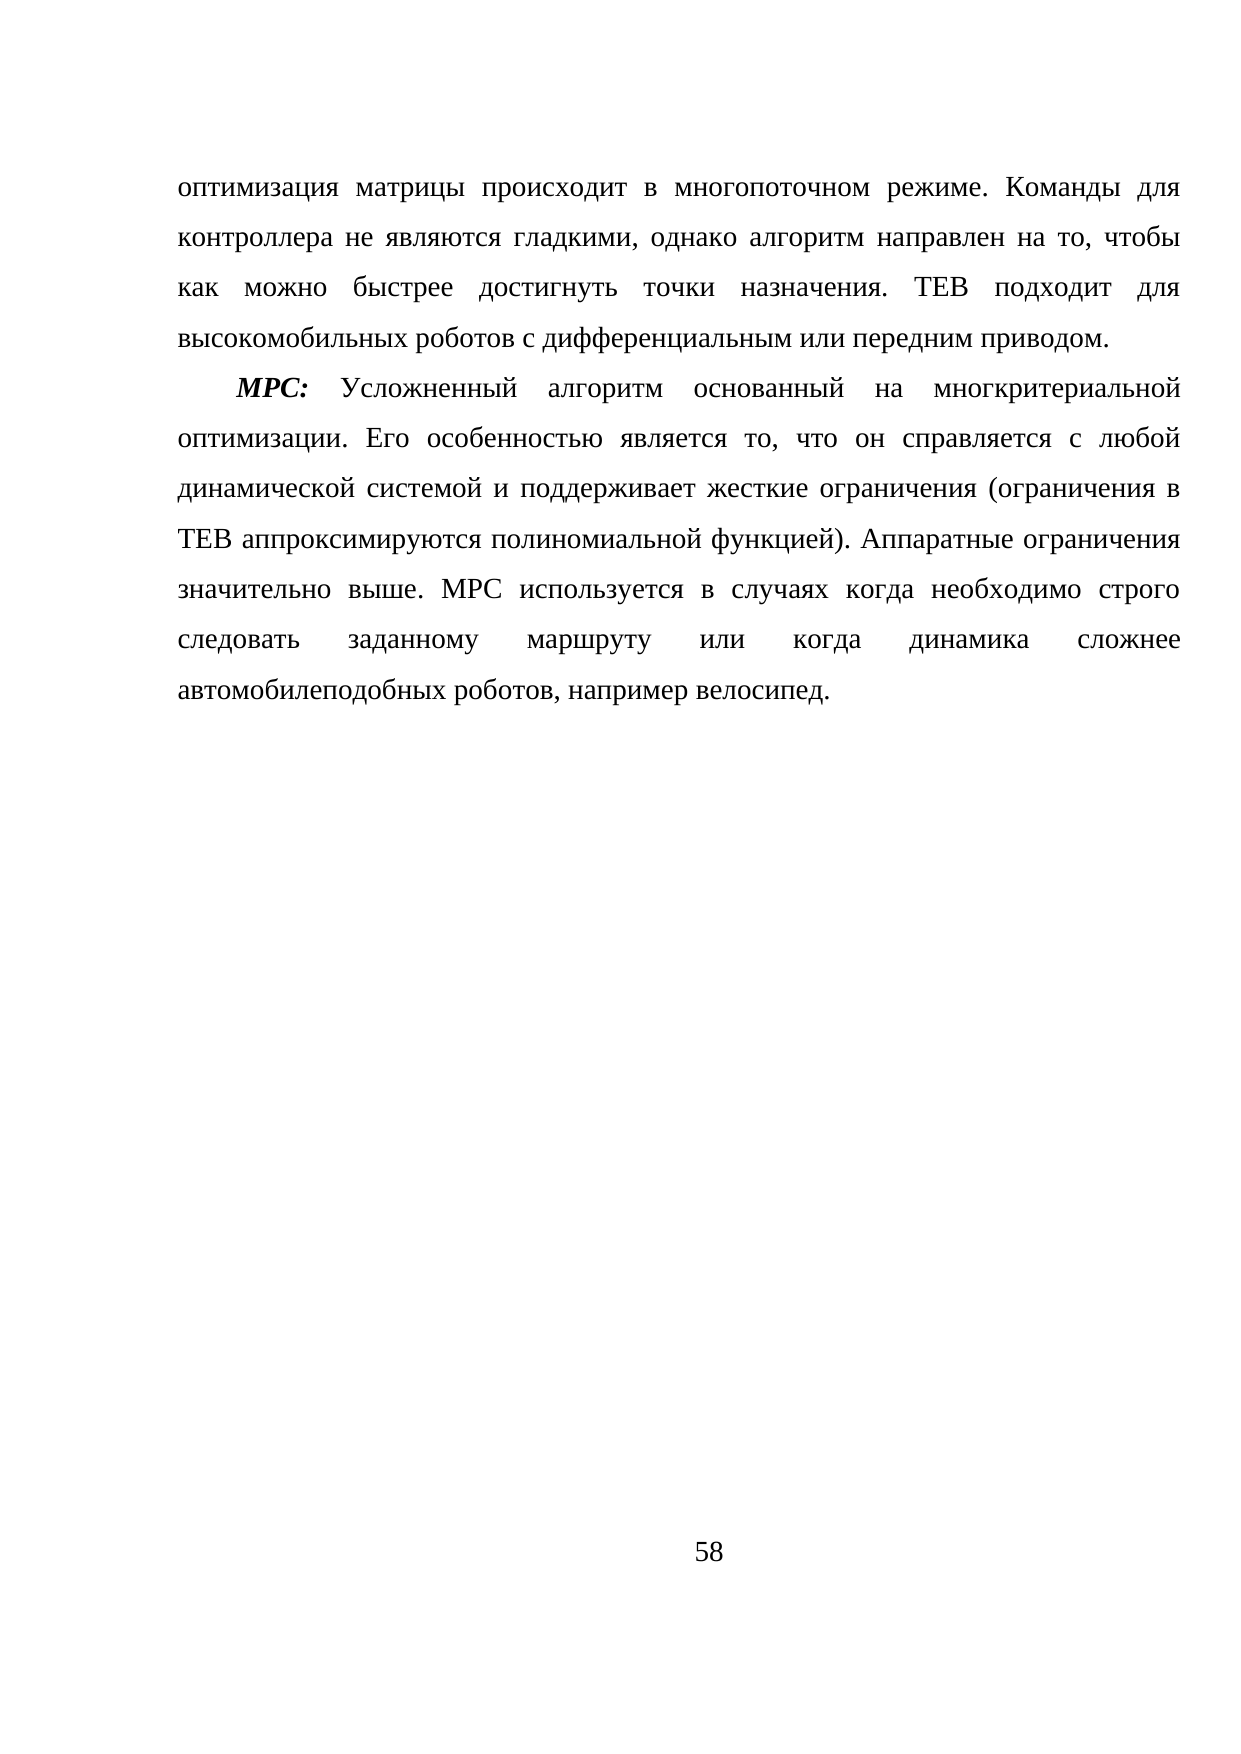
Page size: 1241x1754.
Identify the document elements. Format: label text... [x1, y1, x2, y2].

text оптимизация матрицы происходит в многопоточном режиме. Команды для контроллера не являются гладкими, однако алгоритм направлен на то, чтобы как можно быстрее достигнуть точки назначения. TEB подходит для высокомобильных роботов с дифференциальным или передним приводом. [177, 169, 1181, 353]
text MPC: Усложненный алгоритм основанный на многкритериальной оптимизации. Его особенностью является то, что он справляется с любой динамической системой и поддерживает жесткие ограничения (ограничения в TEB аппроксимируются полиномиальной функцией). Аппаратные ограничения значительно выше. MPC используется в случаях когда необходимо строго следовать заданному маршруту или когда динамика сложнее автомобилеподобных роботов, например велосипед. [177, 370, 1181, 705]
